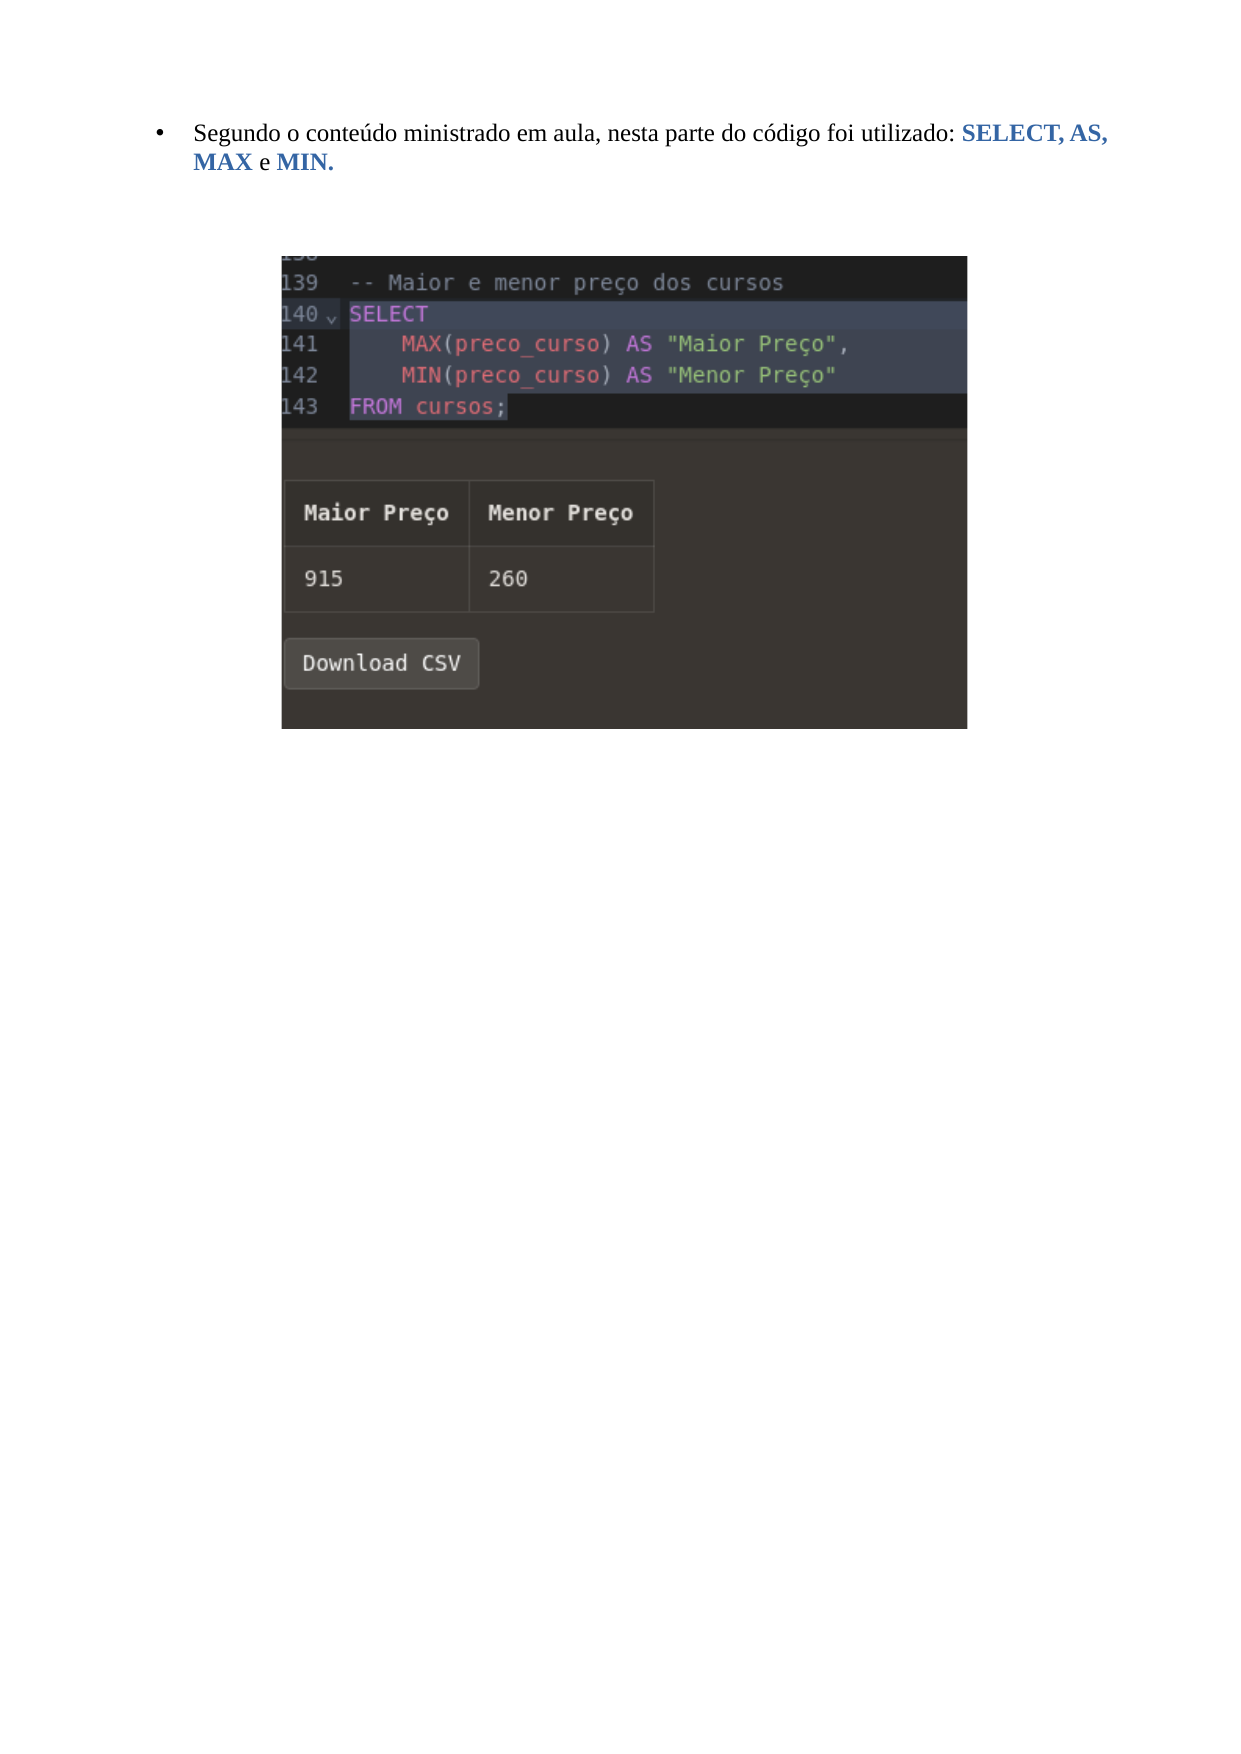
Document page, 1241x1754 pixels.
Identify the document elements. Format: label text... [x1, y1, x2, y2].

picture [281, 256, 968, 729]
list Segundo o conteúdo ministrado em aula, nesta parte do código foi utilizado: SELECT, AS, MAX e MIN. [156, 118, 1122, 176]
